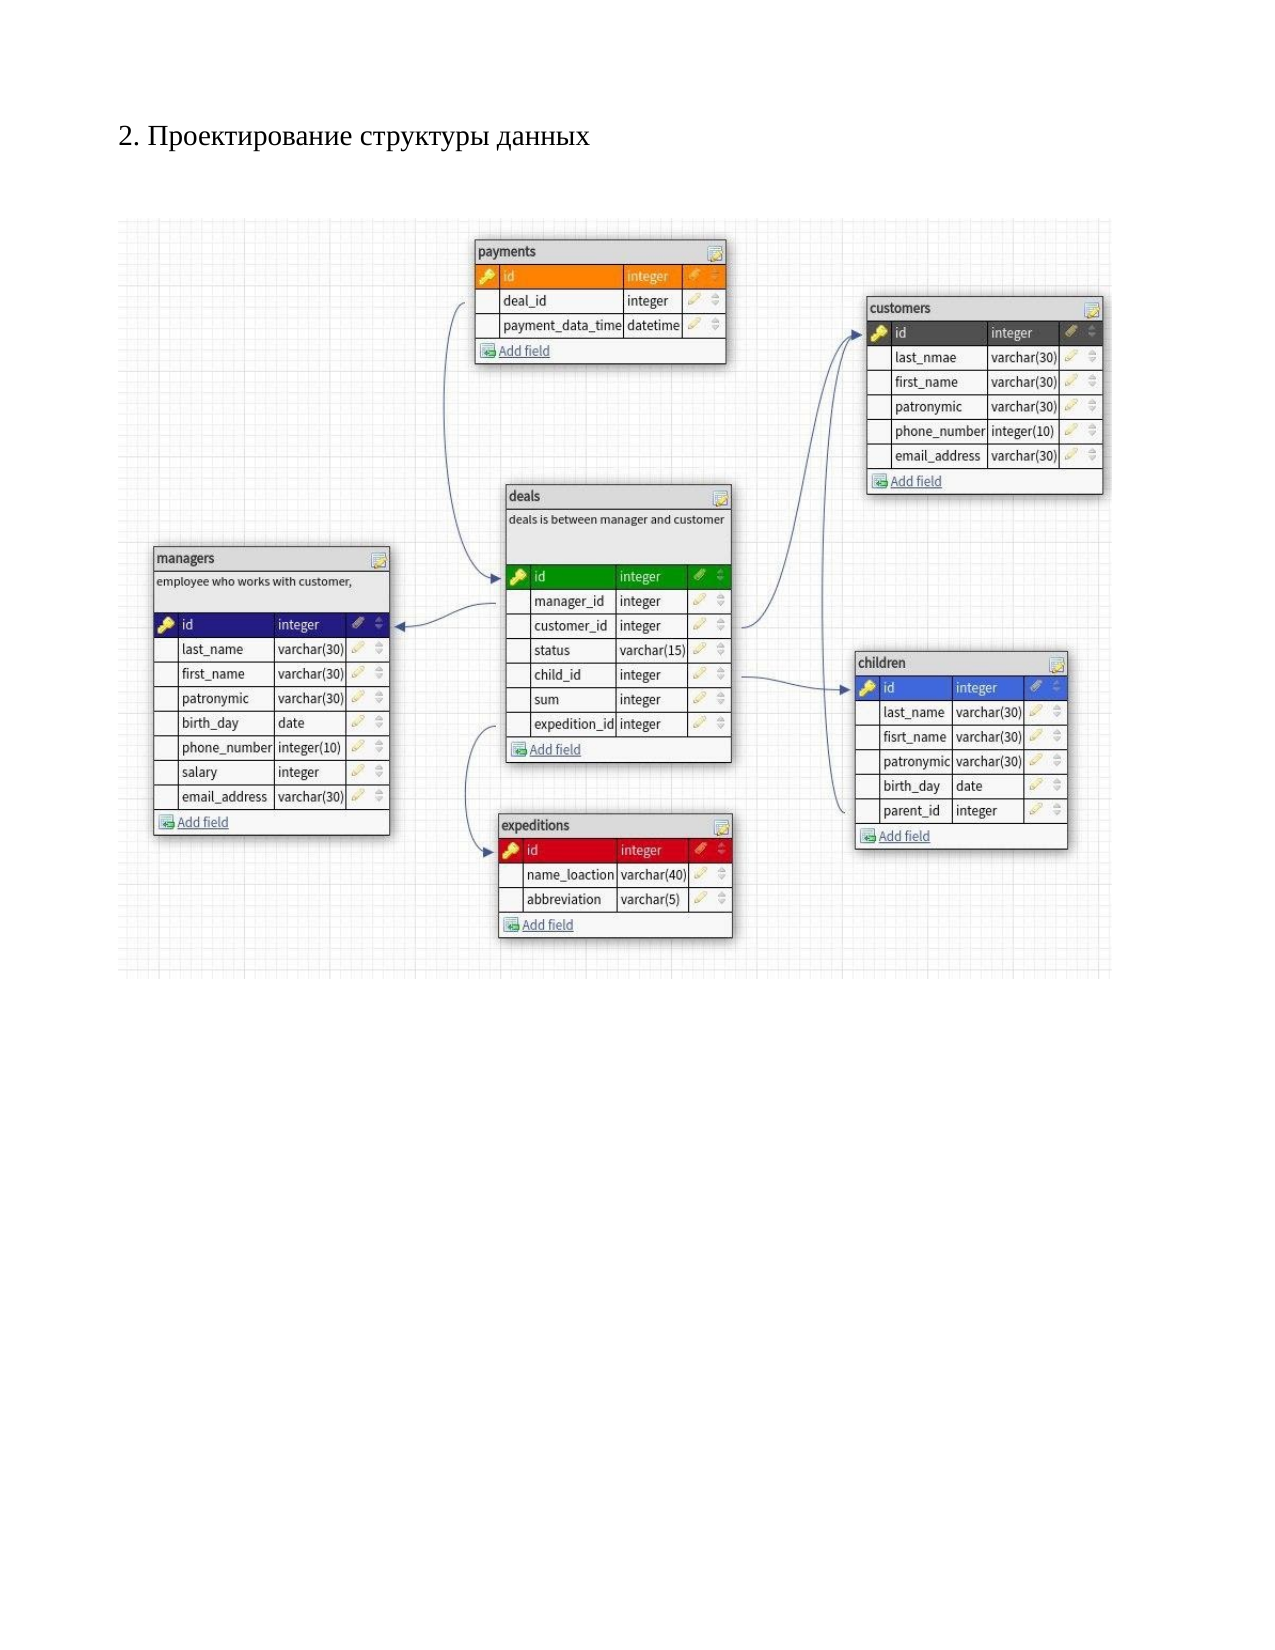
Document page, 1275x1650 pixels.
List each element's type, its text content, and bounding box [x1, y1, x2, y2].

text 2. Проектирование структуры данных [118, 118, 1157, 152]
picture [118, 218, 1112, 979]
